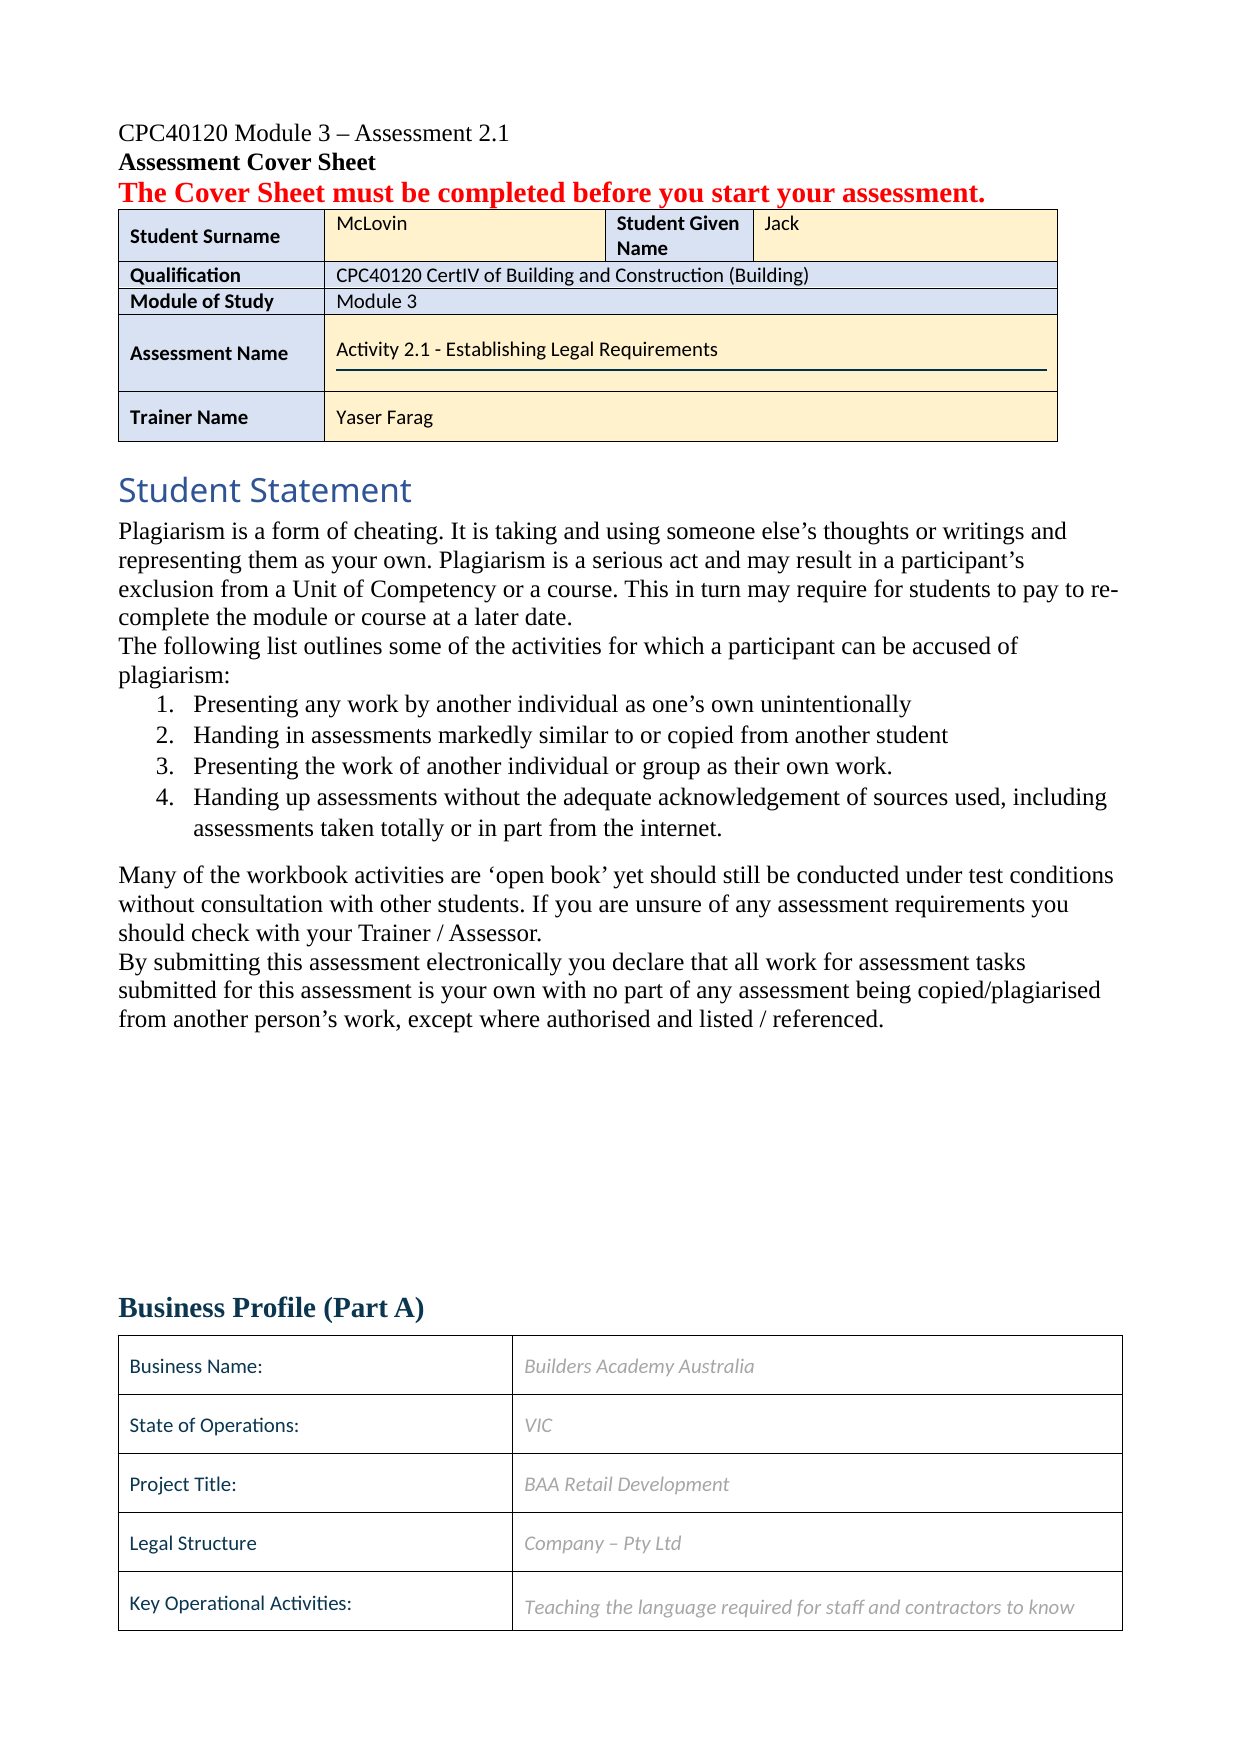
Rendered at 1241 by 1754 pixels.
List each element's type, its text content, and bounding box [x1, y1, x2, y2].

table_cell VIC [513, 1395, 1122, 1453]
list Presenting any work by another individual as one’s own unintentionally [156, 689, 1122, 717]
table_cell Project Title: [119, 1454, 512, 1512]
table_cell Trainer Name [119, 392, 324, 441]
text By submitting this assessment electronically you declare that all work for assessment tasks submitted for this assessment is your own with no part of any assessment being copied/plagiarised from another person’s work, except where authorised and listed / referenced. [118, 947, 1122, 1033]
subtitle Student Statement [118, 467, 1122, 513]
table_header Student Surname [119, 210, 324, 261]
table_cell BAA Retail Development [513, 1454, 1122, 1512]
list Handing in assessments markedly similar to or copied from another student [156, 720, 1122, 748]
table_cell State of Operations: [119, 1395, 512, 1453]
table_cell CPC40120 CertIV of Building and Construction (Building) [325, 262, 1057, 287]
list Handing up assessments without the adequate acknowledgement of sources used, including assessments taken totally or in part from the internet. [156, 782, 1122, 842]
text The following list outlines some of the activities for which a participant can be accused of plagiarism: [118, 631, 1122, 689]
table_header Business Name: [119, 1336, 512, 1394]
text Plagiarism is a form of cheating. It is taking and using someone else’s thoughts or writings and representing them as your own. Plagiarism is a serious act and may result in a participant’s exclusion from a Unit of Competency or a course. This in turn may require for students to pay to re-complete the module or course at a later date. [118, 516, 1122, 631]
table_cell Yaser Farag [325, 392, 1057, 441]
list Presenting the work of another individual or group as their own work. [156, 751, 1122, 779]
table_cell Activity 2.1 - Establishing Legal Requirements [325, 315, 1057, 391]
table_cell Key Operational Activities: [119, 1572, 512, 1630]
table_cell Legal Structure [119, 1513, 512, 1571]
table_header McLovin [325, 210, 605, 261]
table_cell Qualification [119, 262, 324, 287]
table_cell Module of Study [119, 289, 324, 314]
table_header Builders Academy Australia [513, 1336, 1122, 1394]
text ­CPC40120 Module 3 – Assessment 2.1 Assessment Cover Sheet [118, 118, 1122, 176]
text Many of the workbook activities are ‘open book’ yet should still be conducted under test conditions without consultation with other students. If you are unsure of any assessment requirements you should check with your Trainer / Assessor. [118, 861, 1122, 947]
table_cell Assessment Name [119, 315, 324, 391]
table_header Student Given Name [606, 210, 753, 261]
text The Cover Sheet must be completed before you start your assessment. [118, 176, 1122, 209]
table_cell Company – Pty Ltd [513, 1513, 1122, 1571]
table_cell Teaching the language required for staff and contractors to know [513, 1572, 1122, 1630]
table_cell Module 3 [325, 289, 1057, 314]
text Business Profile (Part A) [118, 1290, 1122, 1323]
table_header Jack [754, 210, 1057, 261]
